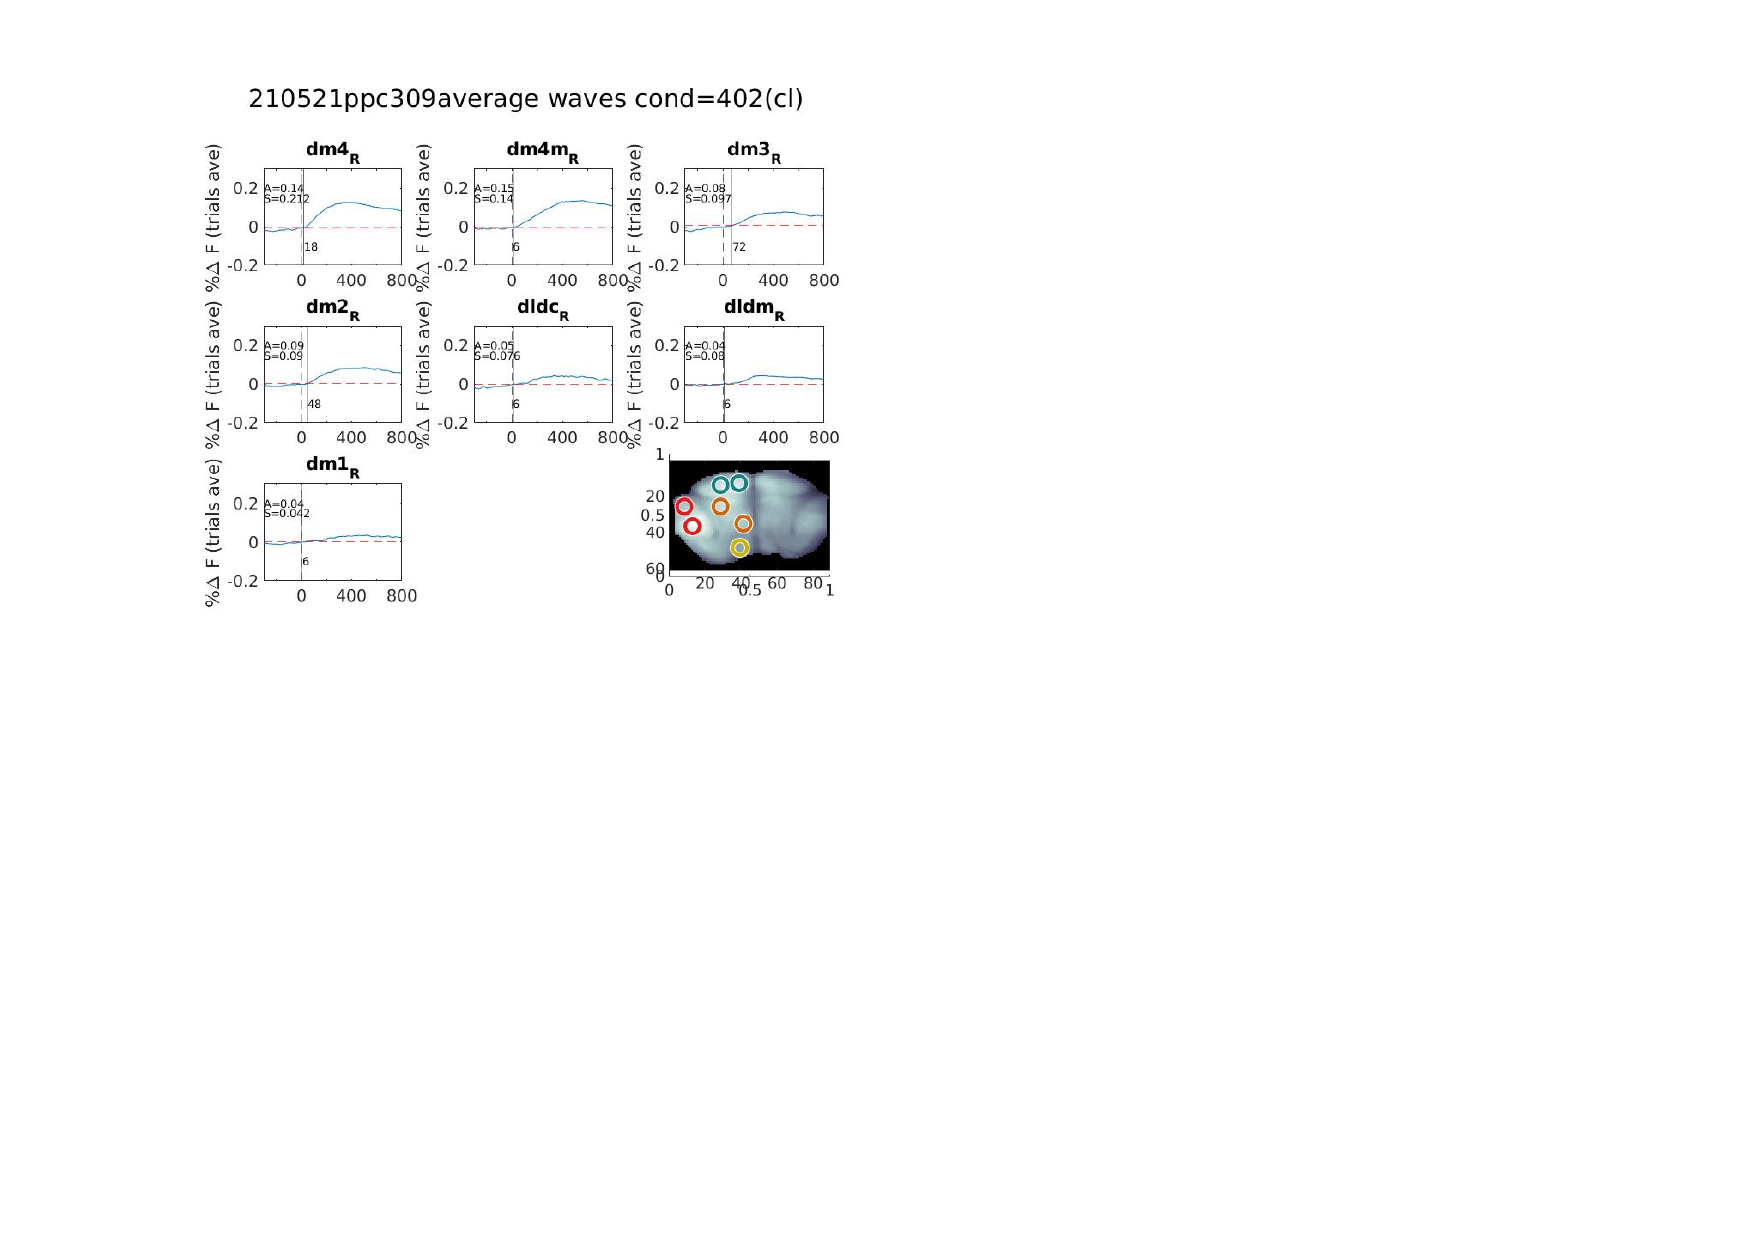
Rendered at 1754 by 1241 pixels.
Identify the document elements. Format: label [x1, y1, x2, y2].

picture [150, 75, 901, 638]
